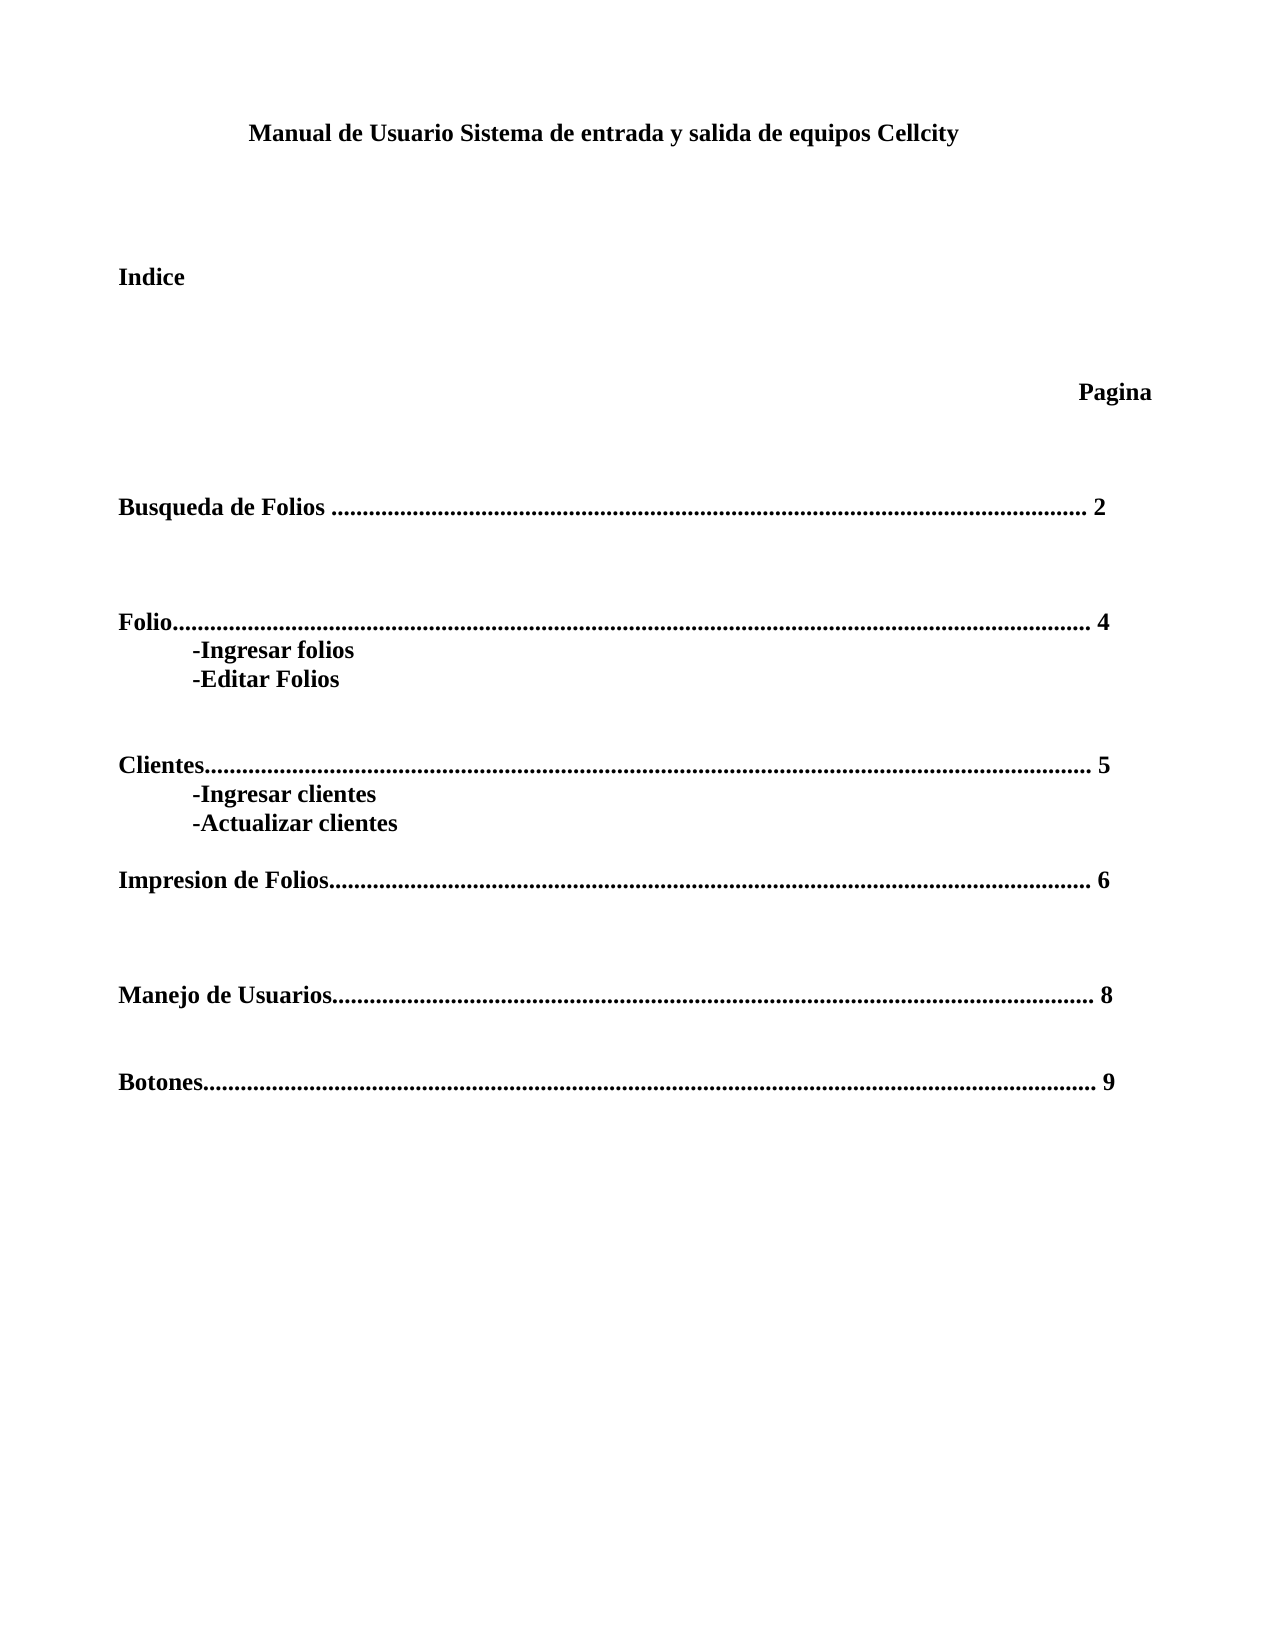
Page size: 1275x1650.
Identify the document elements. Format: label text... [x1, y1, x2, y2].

text Impresion de Folios.......................................................................................................................... 6 [118, 866, 1157, 894]
text -Ingresar clientes [118, 779, 1157, 808]
text Folio................................................................................................................................................... 4 [118, 607, 1157, 636]
text Clientes.............................................................................................................................................. 5 [118, 751, 1157, 779]
text Manejo de Usuarios.......................................................................................................................... 8 [118, 981, 1157, 1009]
text Pagina [118, 377, 1157, 406]
text Botones............................................................................................................................................... 9 [118, 1067, 1157, 1096]
text -Ingresar folios [118, 636, 1157, 664]
text Manual de Usuario Sistema de entrada y salida de equipos Cellcity [118, 118, 1157, 147]
text -Actualizar clientes [118, 808, 1157, 837]
text Busqueda de Folios ......................................................................................................................... 2 [118, 492, 1157, 521]
text -Editar Folios [118, 664, 1157, 693]
text Indice [118, 262, 1157, 291]
